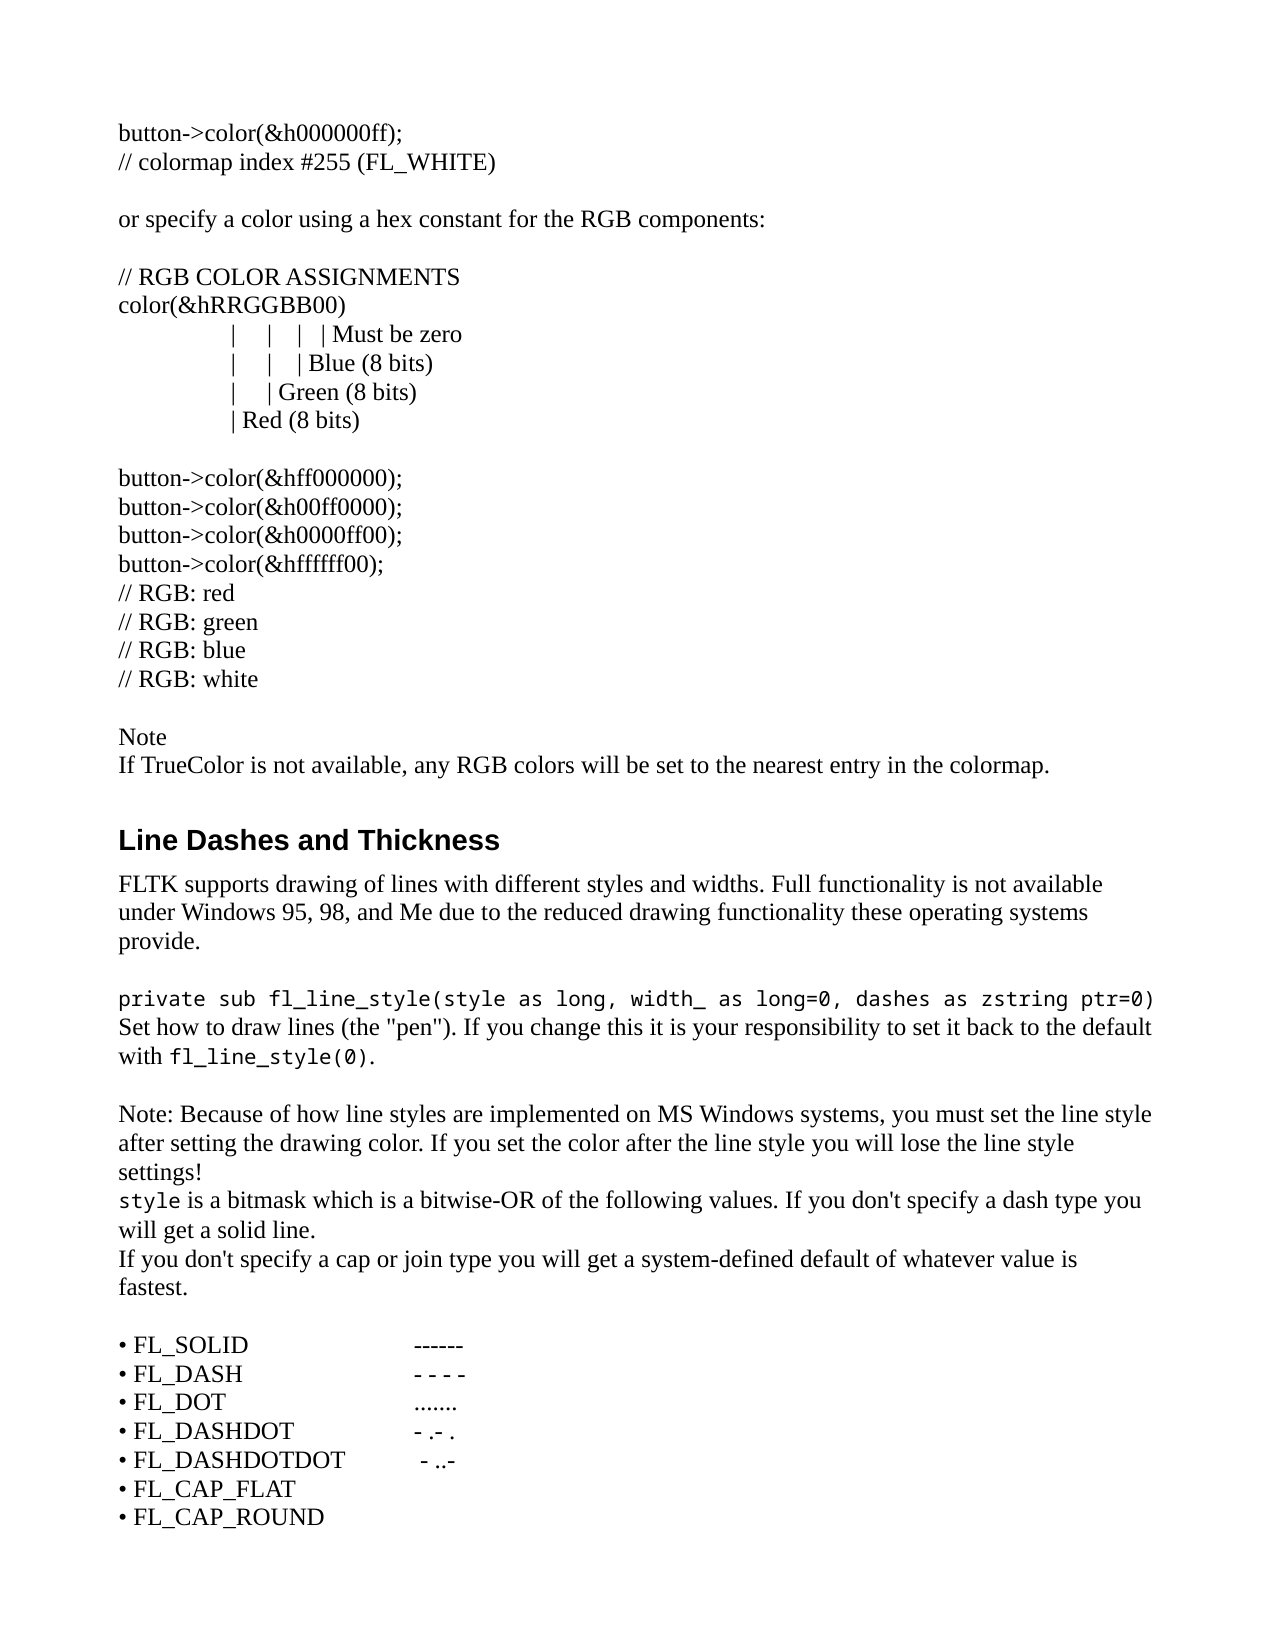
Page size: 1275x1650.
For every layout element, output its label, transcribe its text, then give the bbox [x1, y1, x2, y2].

text • FL_CAP_ROUND [118, 1502, 1157, 1531]
text • FL_SOLID ------ [118, 1330, 1157, 1359]
text // RGB: red [118, 578, 1157, 607]
text button->color(&h00ff0000); [118, 492, 1157, 521]
text style is a bitmask which is a bitwise-OR of the following values. If you don't specify a dash type you will get a solid line. [118, 1185, 1157, 1244]
text • FL_DASHDOTDOT - ..- [118, 1445, 1157, 1474]
text or specify a color using a hex constant for the RGB components: [118, 204, 1157, 233]
text • FL_DASH - - - - [118, 1359, 1157, 1387]
text button->color(&hff000000); [118, 463, 1157, 492]
text | Red (8 bits) [118, 406, 1157, 434]
text button->color(&h000000ff); [118, 118, 1157, 147]
text | | Green (8 bits) [118, 377, 1157, 406]
subtitle Line Dashes and Thickness [118, 823, 1157, 856]
text // RGB COLOR ASSIGNMENTS [118, 262, 1157, 291]
text button->color(&hffffff00); [118, 549, 1157, 578]
text Note [118, 722, 1157, 751]
text color(&hRRGGBB00) [118, 291, 1157, 319]
text • FL_DASHDOT - .- . [118, 1416, 1157, 1445]
text If you don't specify a cap or join type you will get a system-defined default of whatever value is [118, 1244, 1157, 1272]
text // RGB: green [118, 607, 1157, 636]
text Set how to draw lines (the "pen"). If you change this it is your responsibility to set it back to the default with fl_line_style(0). [118, 1012, 1157, 1070]
text fastest. [118, 1272, 1157, 1301]
text • FL_CAP_FLAT [118, 1474, 1157, 1502]
text | | | Blue (8 bits) [118, 348, 1157, 377]
text // colormap index #255 (FL_WHITE) [118, 147, 1157, 176]
text private sub fl_line_style(style as long, width_ as long=0, dashes as zstring ptr=0) [118, 984, 1157, 1012]
text • FL_DOT ....... [118, 1387, 1157, 1416]
text button->color(&h0000ff00); [118, 521, 1157, 549]
text // RGB: white [118, 664, 1157, 693]
text If TrueColor is not available, any RGB colors will be set to the nearest entry in the colormap. [118, 751, 1157, 779]
text // RGB: blue [118, 636, 1157, 664]
text Note: Because of how line styles are implemented on MS Windows systems, you must set the line style after setting the drawing color. If you set the color after the line style you will lose the line style settings! [118, 1099, 1157, 1185]
text | | | | Must be zero [118, 319, 1157, 348]
text FLTK supports drawing of lines with different styles and widths. Full functionality is not available under Windows 95, 98, and Me due to the reduced drawing functionality these operating systems provide. [118, 869, 1157, 955]
